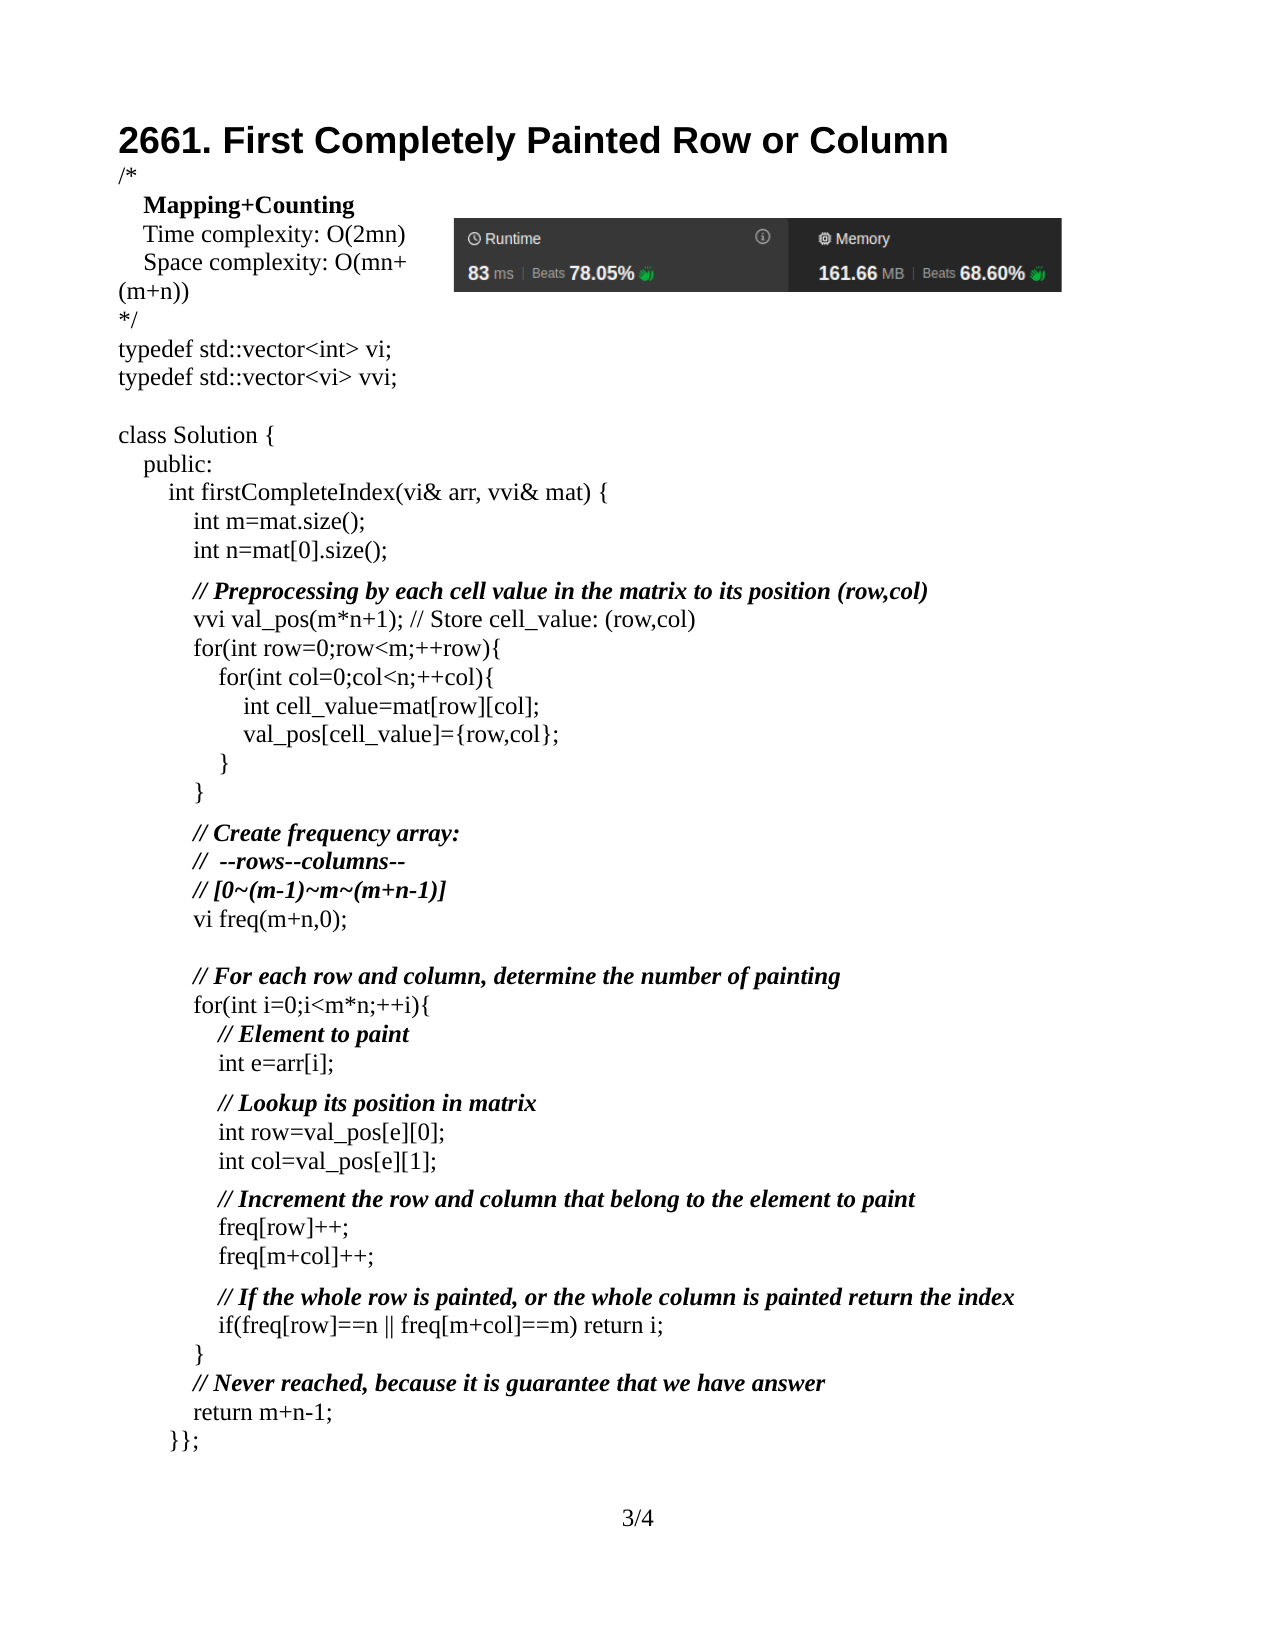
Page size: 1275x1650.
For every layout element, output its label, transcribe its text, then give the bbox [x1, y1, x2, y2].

text freq[row]++; [118, 1212, 1157, 1241]
text // For each row and column, determine the number of painting [118, 961, 1157, 990]
text if(freq[row]==n || freq[m+col]==m) return i; [118, 1311, 1157, 1339]
text int row=val_pos[e][0]; [118, 1117, 1157, 1146]
text // Increment the row and column that belong to the element to paint [118, 1184, 1157, 1212]
text freq[m+col]++; [118, 1241, 1157, 1270]
text vi freq(m+n,0); [118, 904, 1157, 933]
text typedef std::vector<int> vi; [118, 334, 1157, 362]
text Space complexity: O(mn+(m+n)) [118, 247, 1157, 305]
text int cell_value=mat[row][col]; [118, 691, 1157, 719]
text Time complexity: O(2mn) [118, 219, 453, 247]
text // Lookup its position in matrix [118, 1088, 1157, 1117]
picture [453, 218, 1062, 292]
text int col=val_pos[e][1]; [118, 1146, 1157, 1175]
text int firstCompleteIndex(vi& arr, vvi& mat) { [118, 477, 1157, 506]
text // [0~(m-1)~m~(m+n-1)] [118, 875, 1157, 904]
text } [118, 777, 1157, 806]
text val_pos[cell_value]={row,col}; [118, 719, 1157, 748]
text } [118, 748, 1157, 777]
text class Solution { [118, 420, 1157, 449]
text // Never reached, because it is guarantee that we have answer [118, 1368, 1157, 1397]
text // If the whole row is painted, or the whole column is painted return the index [118, 1282, 1157, 1311]
text public: [118, 449, 1157, 477]
text int n=mat[0].size(); [118, 535, 1157, 564]
text return m+n-1; [118, 1397, 1157, 1426]
text } [118, 1339, 1157, 1368]
text /* [118, 161, 1157, 190]
text Mapping+Counting [118, 190, 1157, 219]
text // Create frequency array: [118, 818, 1157, 846]
text int e=arr[i]; [118, 1048, 1157, 1076]
subtitle 2661. First Completely Painted Row or Column [118, 118, 1157, 161]
text for(int i=0;i<m*n;++i){ [118, 990, 1157, 1019]
text */ [118, 305, 1157, 334]
text [1062, 219, 1157, 247]
text // Preprocessing by each cell value in the matrix to its position (row,col) [118, 576, 1157, 604]
text // --rows--columns-- [118, 846, 1157, 875]
text int m=mat.size(); [118, 506, 1157, 535]
text for(int col=0;col<n;++col){ [118, 662, 1157, 691]
text // Element to paint [118, 1019, 1157, 1048]
text typedef std::vector<vi> vvi; [118, 362, 1157, 391]
text vvi val_pos(m*n+1); // Store cell_value: (row,col) [118, 604, 1157, 633]
text for(int row=0;row<m;++row){ [118, 633, 1157, 662]
text }}; [118, 1426, 1157, 1454]
